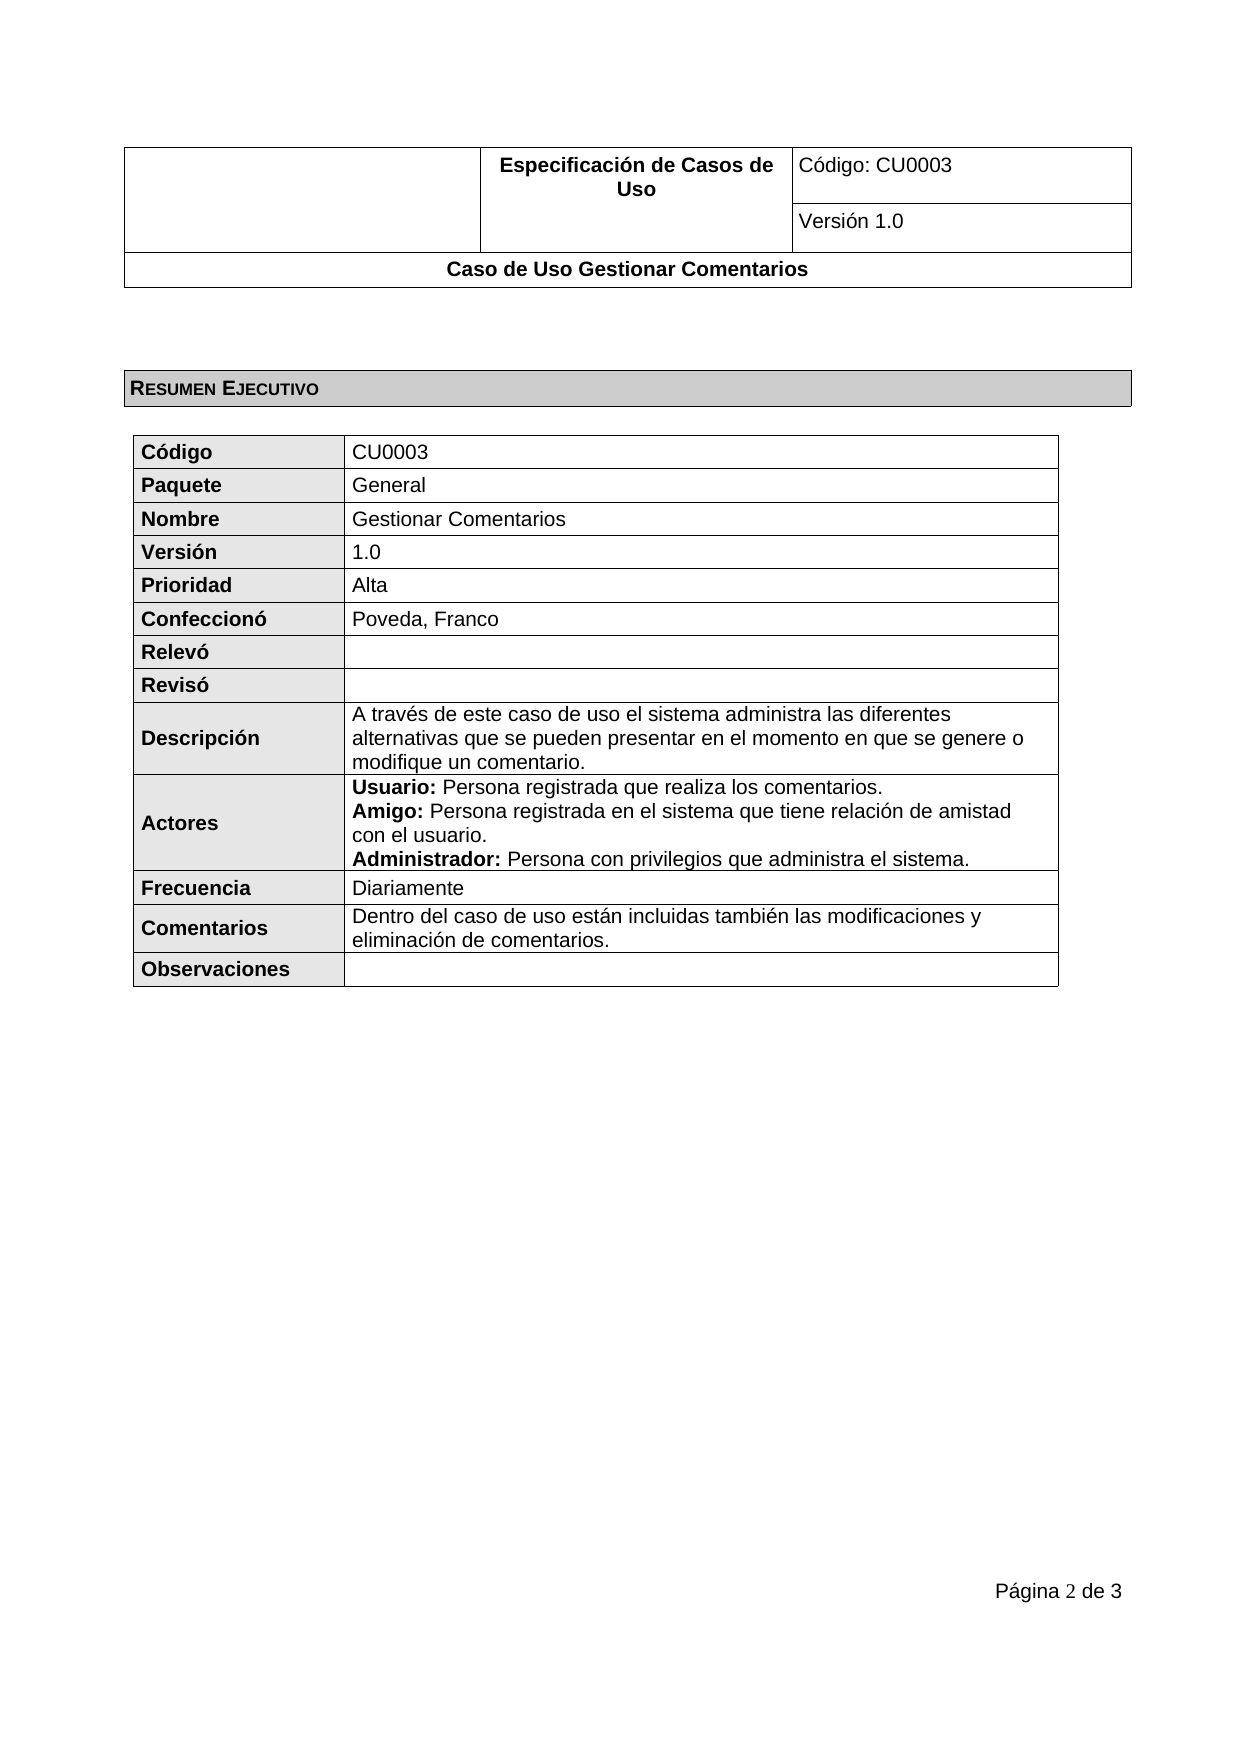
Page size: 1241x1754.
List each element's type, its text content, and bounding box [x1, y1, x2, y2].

table_cell Revisó [134, 669, 344, 702]
table_header Código [134, 436, 344, 468]
table_cell General [345, 469, 1058, 502]
table_cell Prioridad [134, 569, 344, 602]
table_cell Actores [134, 775, 344, 870]
table_cell Nombre [134, 503, 344, 535]
table_cell [345, 953, 1058, 986]
table_cell A través de este caso de uso el sistema administra las diferentes alternativas que se pueden presentar en el momento en que se genere o modifique un comentario. [345, 703, 1058, 774]
table_cell [345, 669, 1058, 702]
table_cell Gestionar Comentarios [345, 503, 1058, 535]
table_cell Poveda, Franco [345, 603, 1058, 635]
table_cell Relevó [134, 636, 344, 668]
table_cell Usuario: Persona registrada que realiza los comentarios. Amigo: Persona registrada en el sistema que tiene relación de amistad con el usuario. Administrador: Persona con privilegios que administra el sistema. [345, 775, 1058, 870]
table_cell Confeccionó [134, 603, 344, 635]
table_cell Diariamente [345, 871, 1058, 904]
table_cell Observaciones [134, 953, 344, 986]
table_cell [345, 636, 1058, 668]
table_cell Comentarios [134, 905, 344, 952]
table_cell Frecuencia [134, 871, 344, 904]
table_cell Alta [345, 569, 1058, 602]
table_cell Descripción [134, 703, 344, 774]
table_cell Dentro del caso de uso están incluidas también las modificaciones y eliminación de comentarios. [345, 905, 1058, 952]
table_header CU0003 [345, 436, 1058, 468]
table_cell Versión [134, 536, 344, 568]
table_cell Paquete [134, 469, 344, 502]
table_cell 1.0 [345, 536, 1058, 568]
table_header Resumen Ejecutivo [125, 371, 1131, 406]
